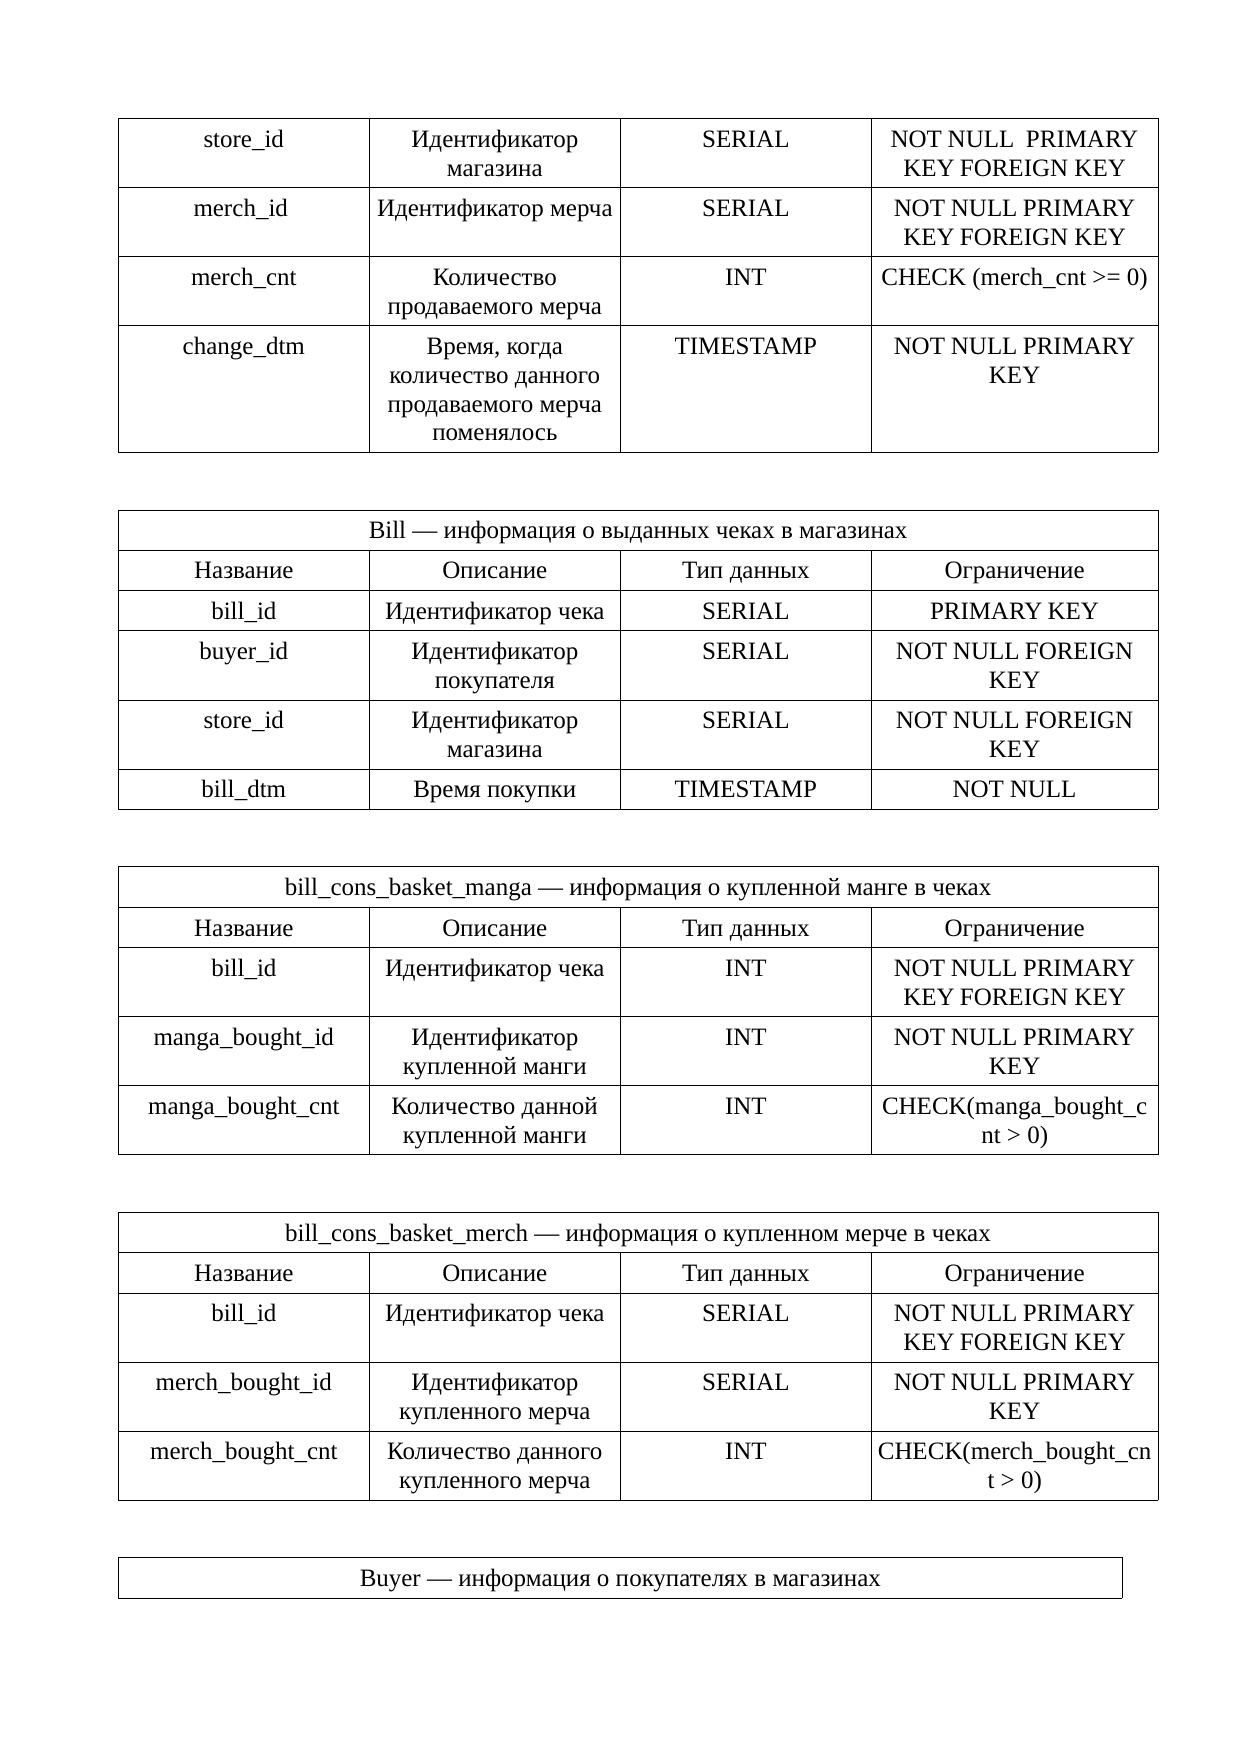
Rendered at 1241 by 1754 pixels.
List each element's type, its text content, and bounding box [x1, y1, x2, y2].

table_cell merch_bought_id [119, 1363, 369, 1431]
table_cell Тип данных [621, 908, 871, 947]
table_cell SERIAL [621, 1294, 871, 1362]
table_cell buyer_id [119, 631, 369, 699]
table_cell SERIAL [621, 1363, 871, 1431]
table_cell INT [621, 1017, 871, 1085]
table_cell Идентификатор мерча [370, 188, 620, 256]
table_cell merch_cnt [119, 257, 369, 325]
table_cell SERIAL [621, 119, 871, 187]
table_cell CHECK(manga_bought_cnt > 0) [872, 1086, 1158, 1154]
table_cell NOT NULL PRIMARY KEY FOREIGN KEY [872, 948, 1158, 1016]
table_cell NOT NULL FOREIGN KEY [872, 631, 1158, 699]
table_cell bill_id [119, 948, 369, 1016]
table_cell SERIAL [621, 701, 871, 768]
table_cell SERIAL [621, 188, 871, 256]
table_cell CHECK(merch_bought_cnt > 0) [872, 1432, 1158, 1500]
table_cell Идентификатор магазина [370, 119, 620, 187]
table_cell store_id [119, 701, 369, 768]
table_cell Описание [370, 551, 620, 590]
table_cell Ограничение [872, 1253, 1158, 1292]
table_cell Ограничение [872, 908, 1158, 947]
table_header bill_cons_basket_manga — информация о купленной манге в чеках [119, 867, 1158, 907]
table_cell Идентификатор купленной манги [370, 1017, 620, 1085]
table_cell Идентификатор чека [370, 948, 620, 1016]
table_cell Тип данных [621, 1253, 871, 1292]
table_cell TIMESTAMP [621, 326, 871, 452]
table_cell NOT NULL PRIMARY KEY FOREIGN KEY [872, 1294, 1158, 1362]
table_cell Название [119, 551, 369, 590]
table_cell Количество данной купленной манги [370, 1086, 620, 1154]
table_cell Название [119, 908, 369, 947]
table_cell Тип данных [621, 551, 871, 590]
table_cell Идентификатор чека [370, 1294, 620, 1362]
table_cell merch_bought_cnt [119, 1432, 369, 1500]
table_cell Идентификатор купленного мерча [370, 1363, 620, 1431]
table_cell TIMESTAMP [621, 770, 871, 809]
table_cell Количество данного купленного мерча [370, 1432, 620, 1500]
table_cell Время покупки [370, 770, 620, 809]
table_cell Идентификатор магазина [370, 701, 620, 768]
table_header Bill — информация о выданных чеках в магазинах [119, 511, 1158, 550]
table_cell merch_id [119, 188, 369, 256]
table_cell SERIAL [621, 591, 871, 630]
table_cell INT [621, 1086, 871, 1154]
table_cell NOT NULL FOREIGN KEY [872, 701, 1158, 768]
table_cell NOT NULL [872, 770, 1158, 809]
table_cell bill_id [119, 591, 369, 630]
table_cell change_dtm [119, 326, 369, 452]
table_cell NOT NULL PRIMARY KEY [872, 1017, 1158, 1085]
table_cell NOT NULL PRIMARY KEY FOREIGN KEY [872, 188, 1158, 256]
table_cell NOT NULL PRIMARY KEY [872, 326, 1158, 452]
table_cell INT [621, 257, 871, 325]
table_cell NOT NULL PRIMARY KEY [872, 1363, 1158, 1431]
table_cell INT [621, 1432, 871, 1500]
table_cell store_id [119, 119, 369, 187]
table_cell Описание [370, 908, 620, 947]
table_cell Ограничение [872, 551, 1158, 590]
table_header Buyer — информация о покупателях в магазинах [119, 1558, 1122, 1598]
table_cell manga_bought_cnt [119, 1086, 369, 1154]
table_cell INT [621, 948, 871, 1016]
table_header bill_cons_basket_merch — информация о купленном мерче в чеках [119, 1213, 1158, 1252]
table_cell CHECK (merch_cnt >= 0) [872, 257, 1158, 325]
table_cell SERIAL [621, 631, 871, 699]
table_cell NOT NULL PRIMARY KEY FOREIGN KEY [872, 119, 1158, 187]
table_cell Идентификатор покупателя [370, 631, 620, 699]
table_cell Количество продаваемого мерча [370, 257, 620, 325]
table_cell Название [119, 1253, 369, 1292]
table_cell Идентификатор чека [370, 591, 620, 630]
table_cell bill_dtm [119, 770, 369, 809]
table_cell PRIMARY KEY [872, 591, 1158, 630]
table_cell manga_bought_id [119, 1017, 369, 1085]
table_cell Описание [370, 1253, 620, 1292]
table_cell bill_id [119, 1294, 369, 1362]
table_cell Время, когда количество данного продаваемого мерча поменялось [370, 326, 620, 452]
